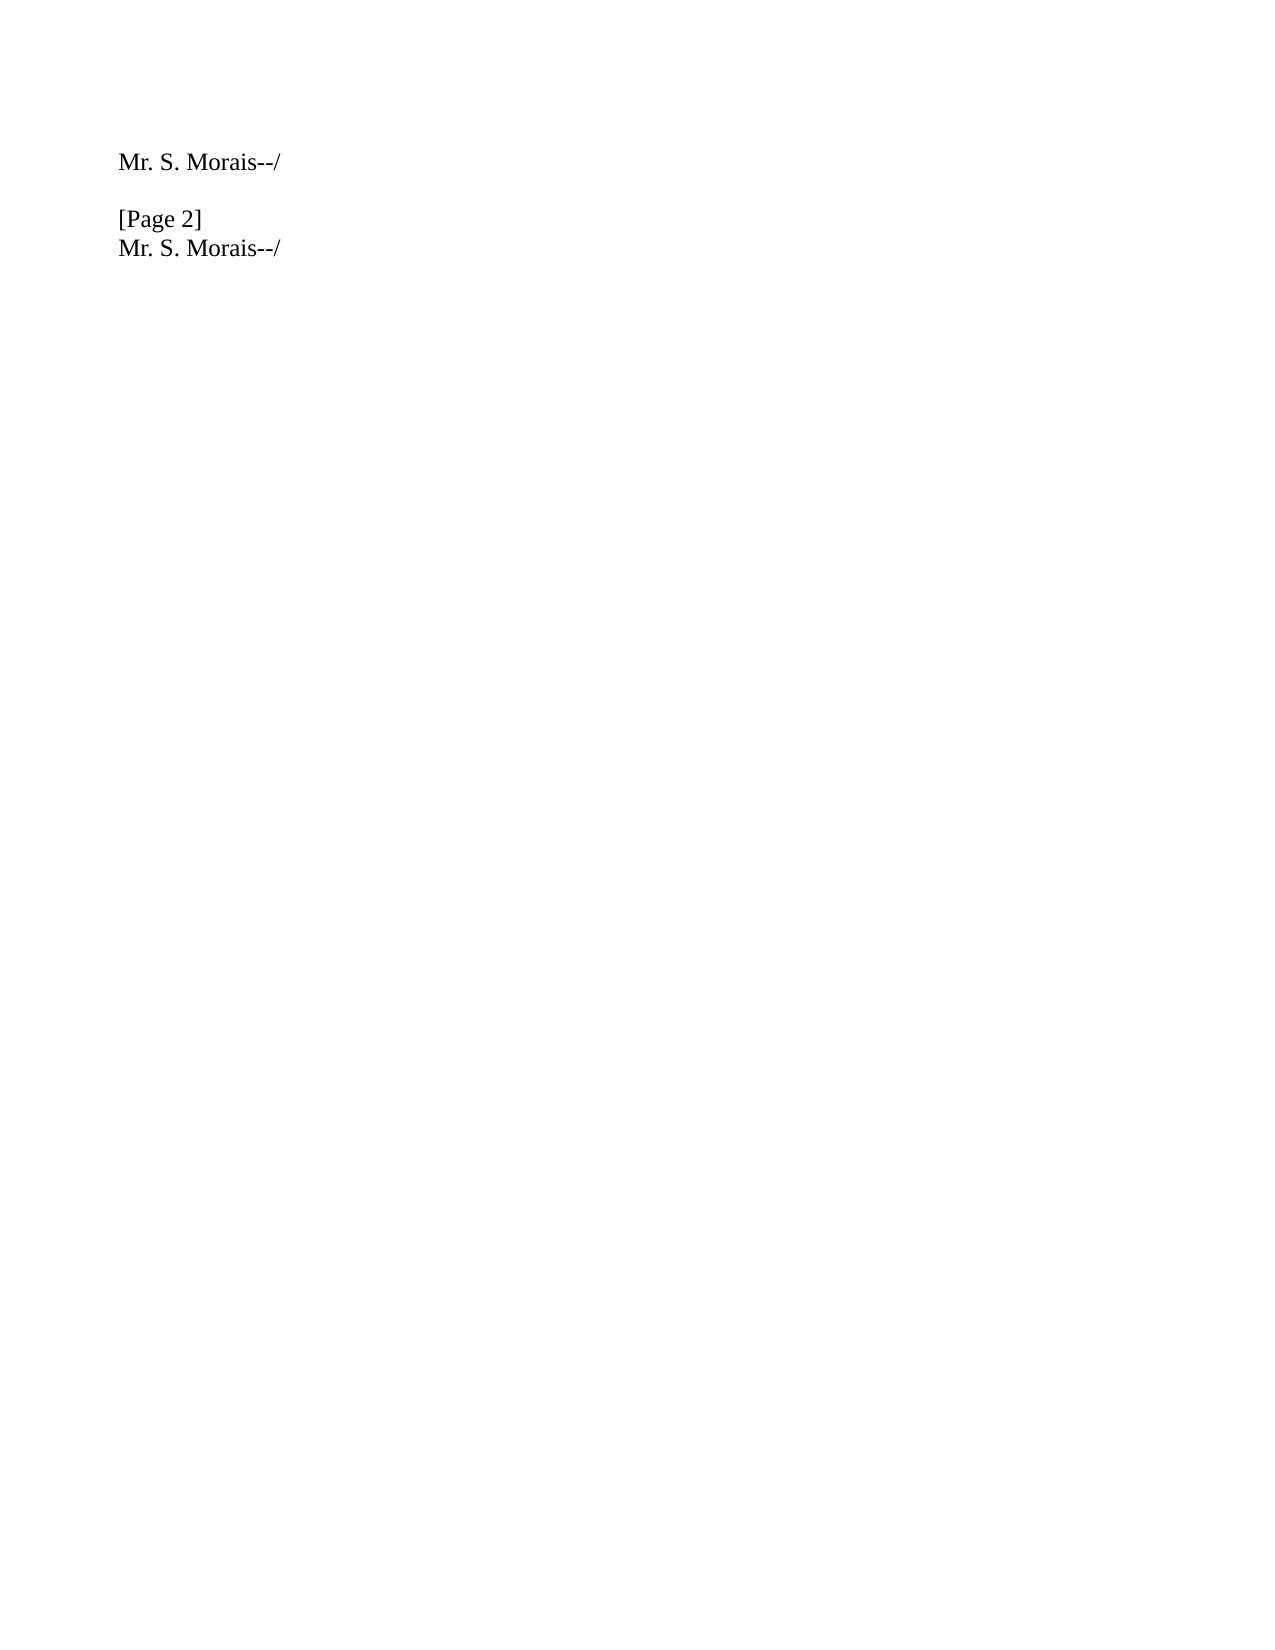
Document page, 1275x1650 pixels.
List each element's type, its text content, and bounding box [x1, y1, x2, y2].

text Mr. S. Morais--/ [118, 147, 1157, 176]
text Mr. S. Morais--/ [118, 233, 1157, 262]
text [Page 2] [118, 204, 1157, 233]
